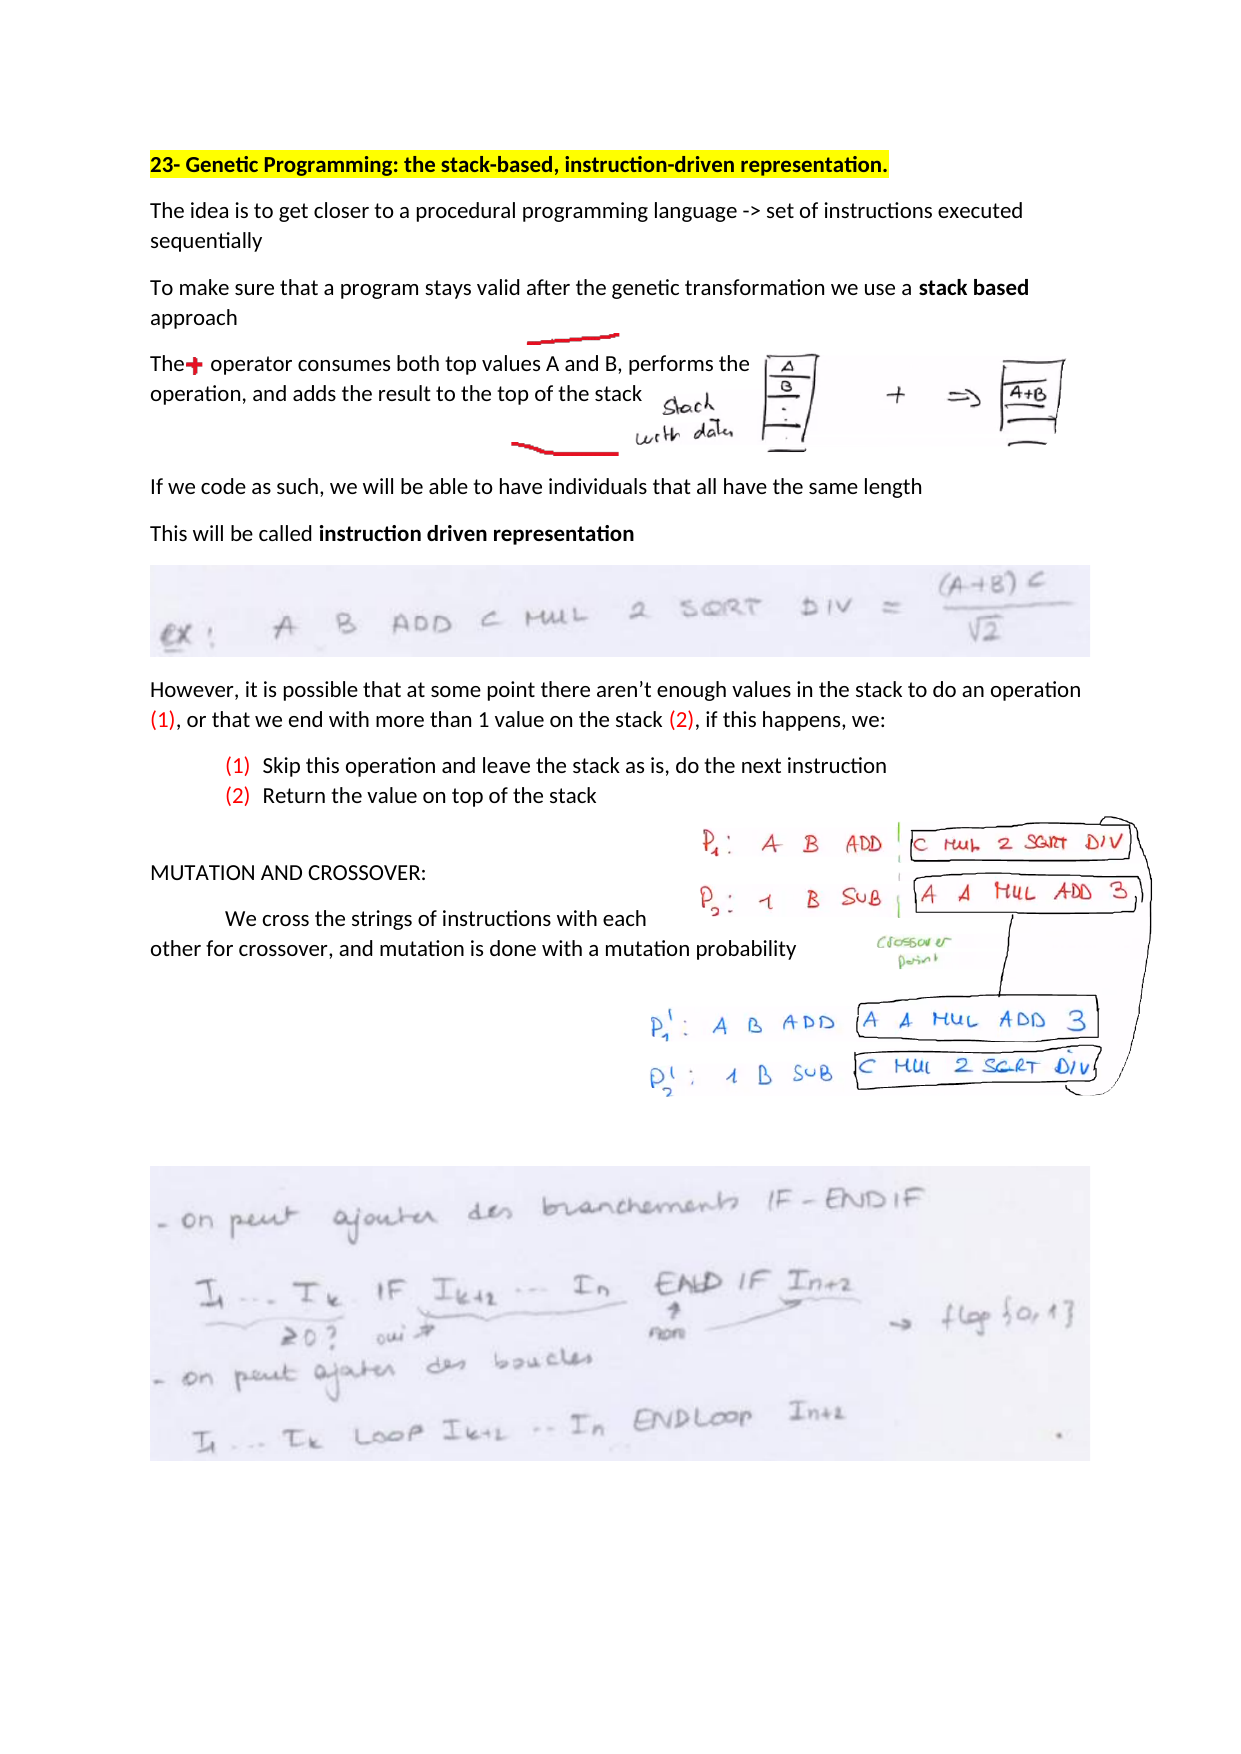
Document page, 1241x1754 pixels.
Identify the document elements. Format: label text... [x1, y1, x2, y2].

text To make sure that a program stays valid after the genetic transformation we use a stack based approach [150, 273, 1090, 331]
text MUTATION AND CROSSOVER: [150, 858, 1090, 886]
list Return the value on top of the stack [225, 781, 1090, 809]
text The idea is to get closer to a procedural programming language -> set of instructions executed sequentially [150, 197, 1090, 254]
text 23- Genetic Programming: the stack-based, instruction-driven representation. [150, 150, 1090, 178]
text If we code as such, we will be able to have individuals that all have the same length [150, 472, 1090, 501]
text This will be called instruction driven representation [150, 519, 1090, 547]
text We cross the strings of instructions with each other for crossover, and mutation is done with a mutation probability [150, 904, 1009, 962]
list Skip this operation and leave the stack as is, do the next instruction [225, 751, 1090, 779]
text The operator consumes both top values A and B, performs the operation, and adds the result to the top of the stack [150, 349, 1090, 407]
text However, it is possible that at some point there aren’t enough values in the stack to do an operation (1), or that we end with more than 1 value on the stack (2), if this happens, we: [150, 675, 1090, 733]
